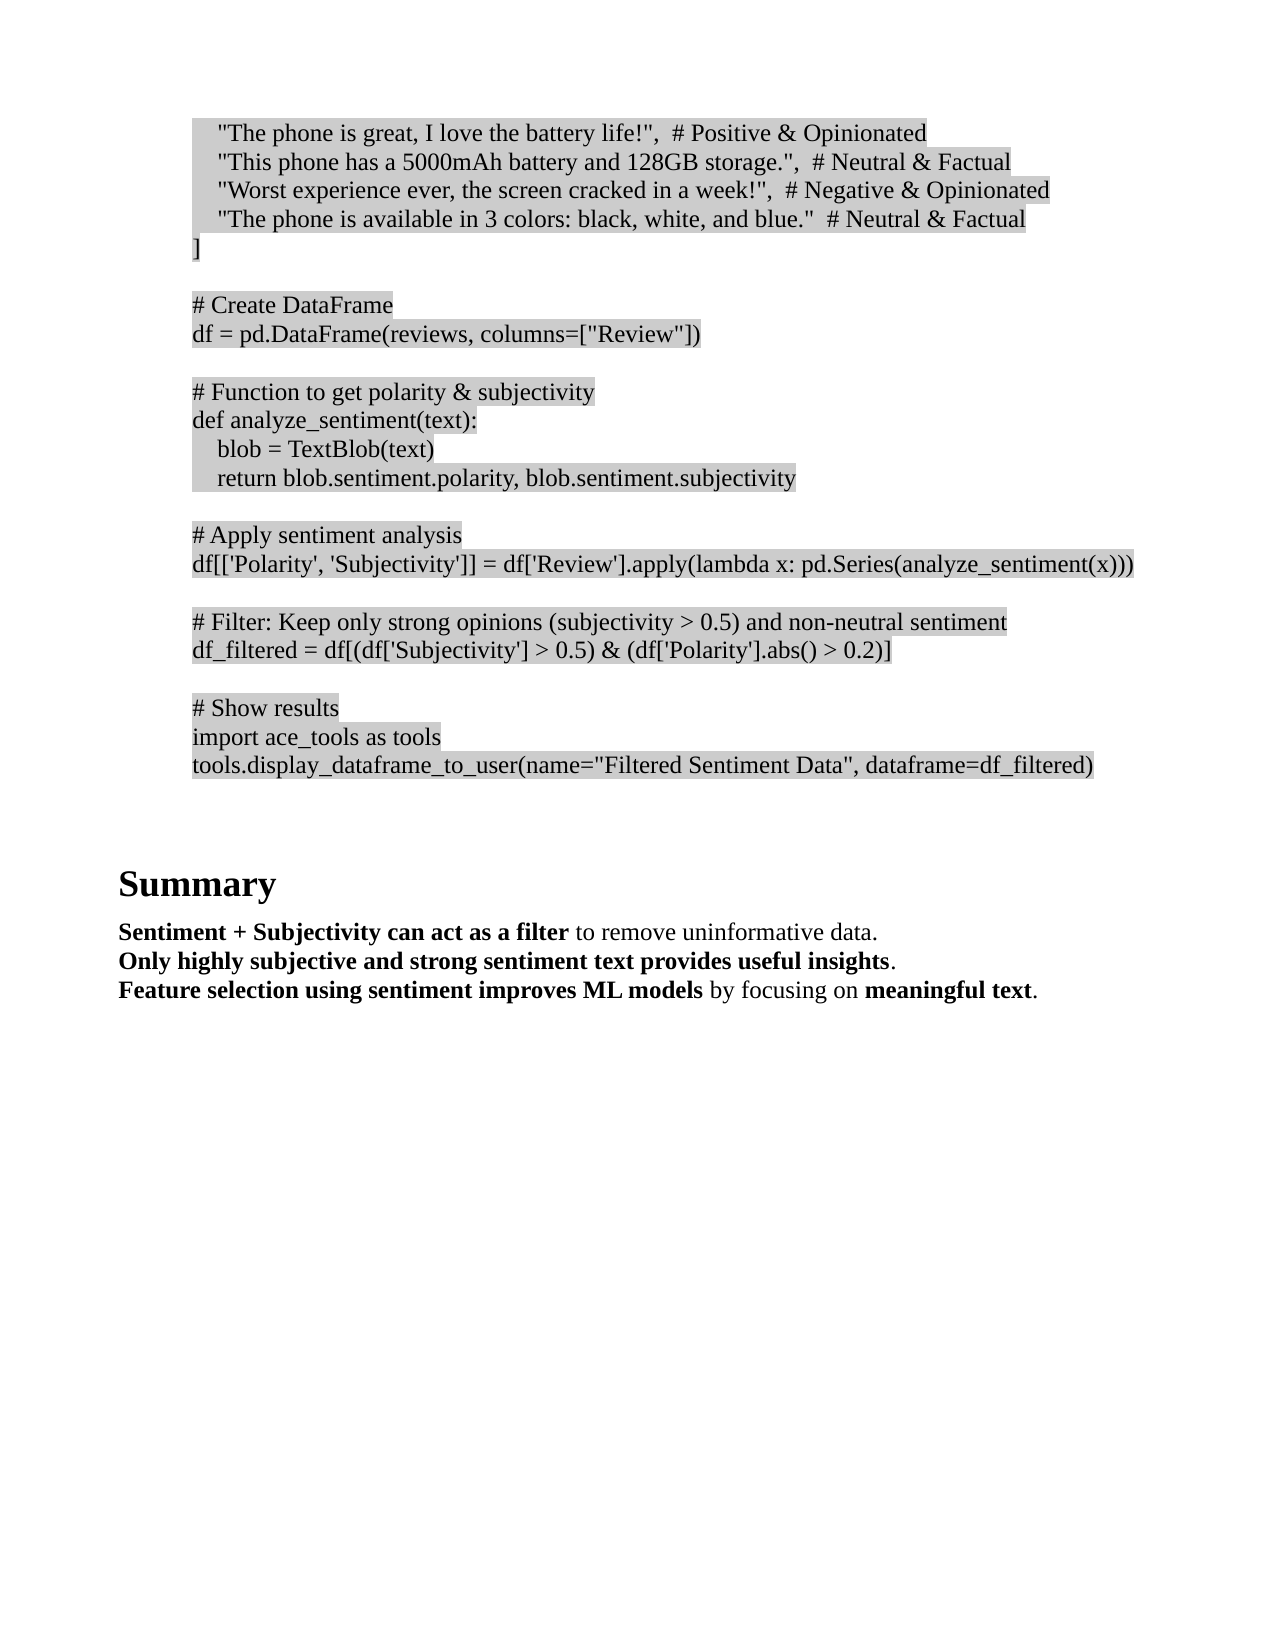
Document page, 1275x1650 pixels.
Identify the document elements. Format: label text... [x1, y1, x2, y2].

text return blob.sentiment.polarity, blob.sentiment.subjectivity [192, 463, 1157, 492]
text # Create DataFrame [192, 291, 1157, 319]
subtitle Summary [118, 862, 1157, 905]
text "This phone has a 5000mAh battery and 128GB storage.", # Neutral & Factual [192, 147, 1157, 176]
text df = pd.DataFrame(reviews, columns=["Review"]) [192, 319, 1157, 348]
text # Function to get polarity & subjectivity [192, 377, 1157, 406]
text df_filtered = df[(df['Subjectivity'] > 0.5) & (df['Polarity'].abs() > 0.2)] [192, 636, 1157, 664]
text import ace_tools as tools [192, 722, 1157, 751]
text Sentiment + Subjectivity can act as a filter to remove uninformative data. Only highly subjective and strong sentiment text provides useful insights. Feature selection using sentiment improves ML models by focusing on meaningful text. [118, 917, 1157, 1004]
text "The phone is great, I love the battery life!", # Positive & Opinionated [192, 118, 1157, 147]
text "Worst experience ever, the screen cracked in a week!", # Negative & Opinionated [192, 176, 1157, 204]
text blob = TextBlob(text) [192, 434, 1157, 463]
text "The phone is available in 3 colors: black, white, and blue." # Neutral & Factual [192, 204, 1157, 233]
text df[['Polarity', 'Subjectivity']] = df['Review'].apply(lambda x: pd.Series(analyze_sentiment(x))) [192, 549, 1157, 578]
text tools.display_dataframe_to_user(name="Filtered Sentiment Data", dataframe=df_filtered) [192, 751, 1157, 779]
text # Apply sentiment analysis [192, 521, 1157, 549]
text def analyze_sentiment(text): [192, 406, 1157, 434]
text # Filter: Keep only strong opinions (subjectivity > 0.5) and non-neutral sentiment [192, 607, 1157, 636]
text # Show results [192, 693, 1157, 722]
text ] [192, 233, 1157, 262]
